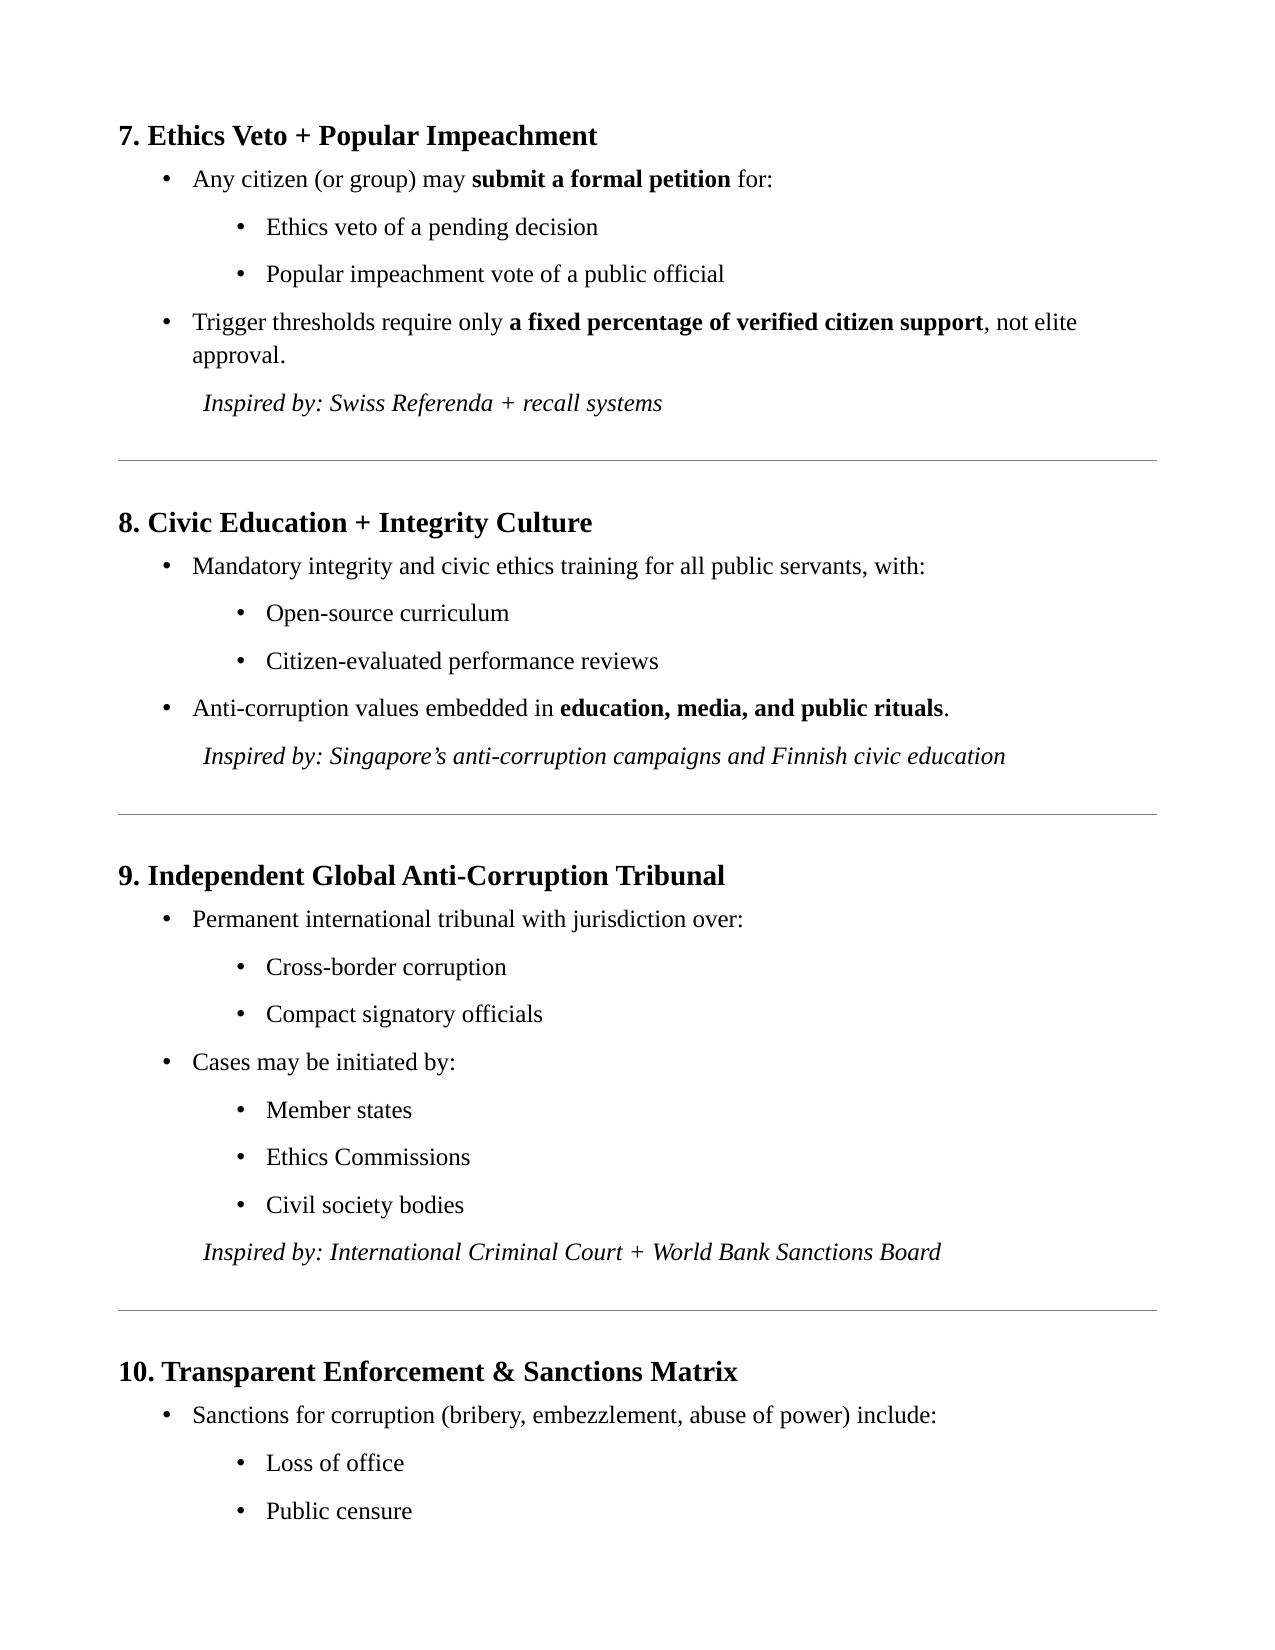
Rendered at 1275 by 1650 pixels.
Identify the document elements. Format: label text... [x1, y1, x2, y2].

subtitle 9. Independent Global Anti-Corruption Tribunal [118, 858, 1157, 892]
list Citizen-evaluated performance reviews [236, 646, 1157, 675]
list Ethics Commissions [236, 1142, 1157, 1171]
list Open-source curriculum [236, 598, 1157, 627]
list Permanent international tribunal with jurisdiction over: [162, 904, 1157, 933]
list Popular impeachment vote of a public official [236, 259, 1157, 288]
list Mandatory integrity and civic ethics training for all public servants, with: [162, 551, 1157, 579]
list Ethics veto of a pending decision [236, 212, 1157, 241]
list Anti-corruption values embedded in education, media, and public rituals. [162, 693, 1157, 722]
list Civil society bodies [236, 1190, 1157, 1219]
text ✅ Inspired by: International Criminal Court + World Bank Sanctions Board [177, 1237, 1098, 1266]
subtitle 8. Civic Education + Integrity Culture [118, 505, 1157, 538]
subtitle 7. Ethics Veto + Popular Impeachment [118, 118, 1157, 152]
list Member states [236, 1095, 1157, 1123]
list Any citizen (or group) may submit a formal petition for: [162, 164, 1157, 193]
list Trigger thresholds require only a fixed percentage of verified citizen support, not elite approval. [162, 307, 1157, 369]
list Cases may be initiated by: [162, 1047, 1157, 1076]
list Loss of office [236, 1448, 1157, 1477]
list Sanctions for corruption (bribery, embezzlement, abuse of power) include: [162, 1401, 1157, 1429]
text ✅ Inspired by: Singapore’s anti-corruption campaigns and Finnish civic education [177, 741, 1098, 770]
subtitle 10. Transparent Enforcement & Sanctions Matrix [118, 1354, 1157, 1388]
list Compact signatory officials [236, 999, 1157, 1028]
text ✅ Inspired by: Swiss Referenda + recall systems [177, 388, 1098, 416]
list Public censure [236, 1496, 1157, 1524]
list Cross-border corruption [236, 952, 1157, 981]
